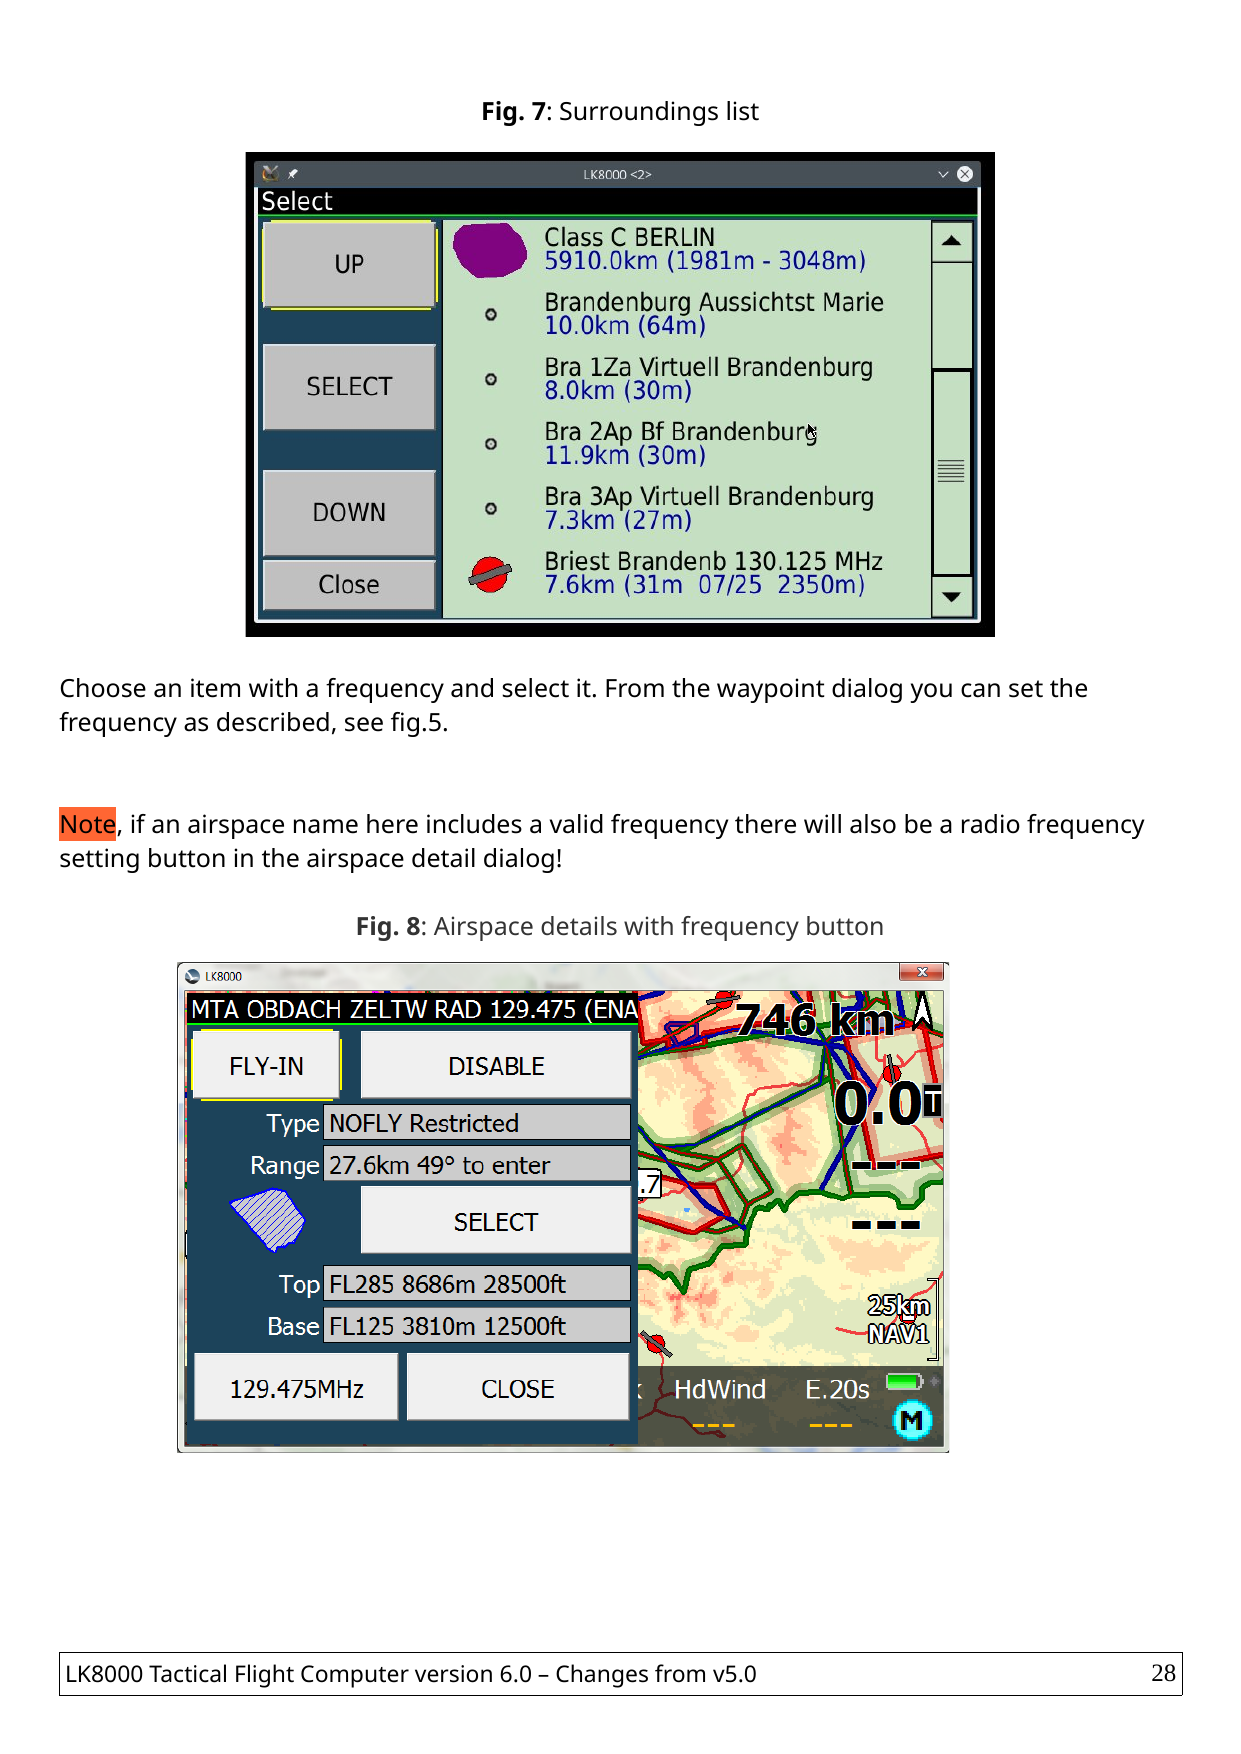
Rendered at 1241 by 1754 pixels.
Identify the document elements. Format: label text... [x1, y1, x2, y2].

picture [245, 152, 995, 637]
picture [177, 962, 950, 1453]
text Choose an item with a frequency and select it. From the waypoint dialog you can set the frequency as described, see fig.5. [59, 670, 1181, 738]
text Note, if an airspace name here includes a valid frequency there will also be a radio frequency setting button in the airspace detail dialog! [59, 807, 1181, 875]
text Fig. 8: Airspace details with frequency button [59, 909, 1181, 943]
text Fig. 7: Surroundings list [59, 93, 1181, 127]
